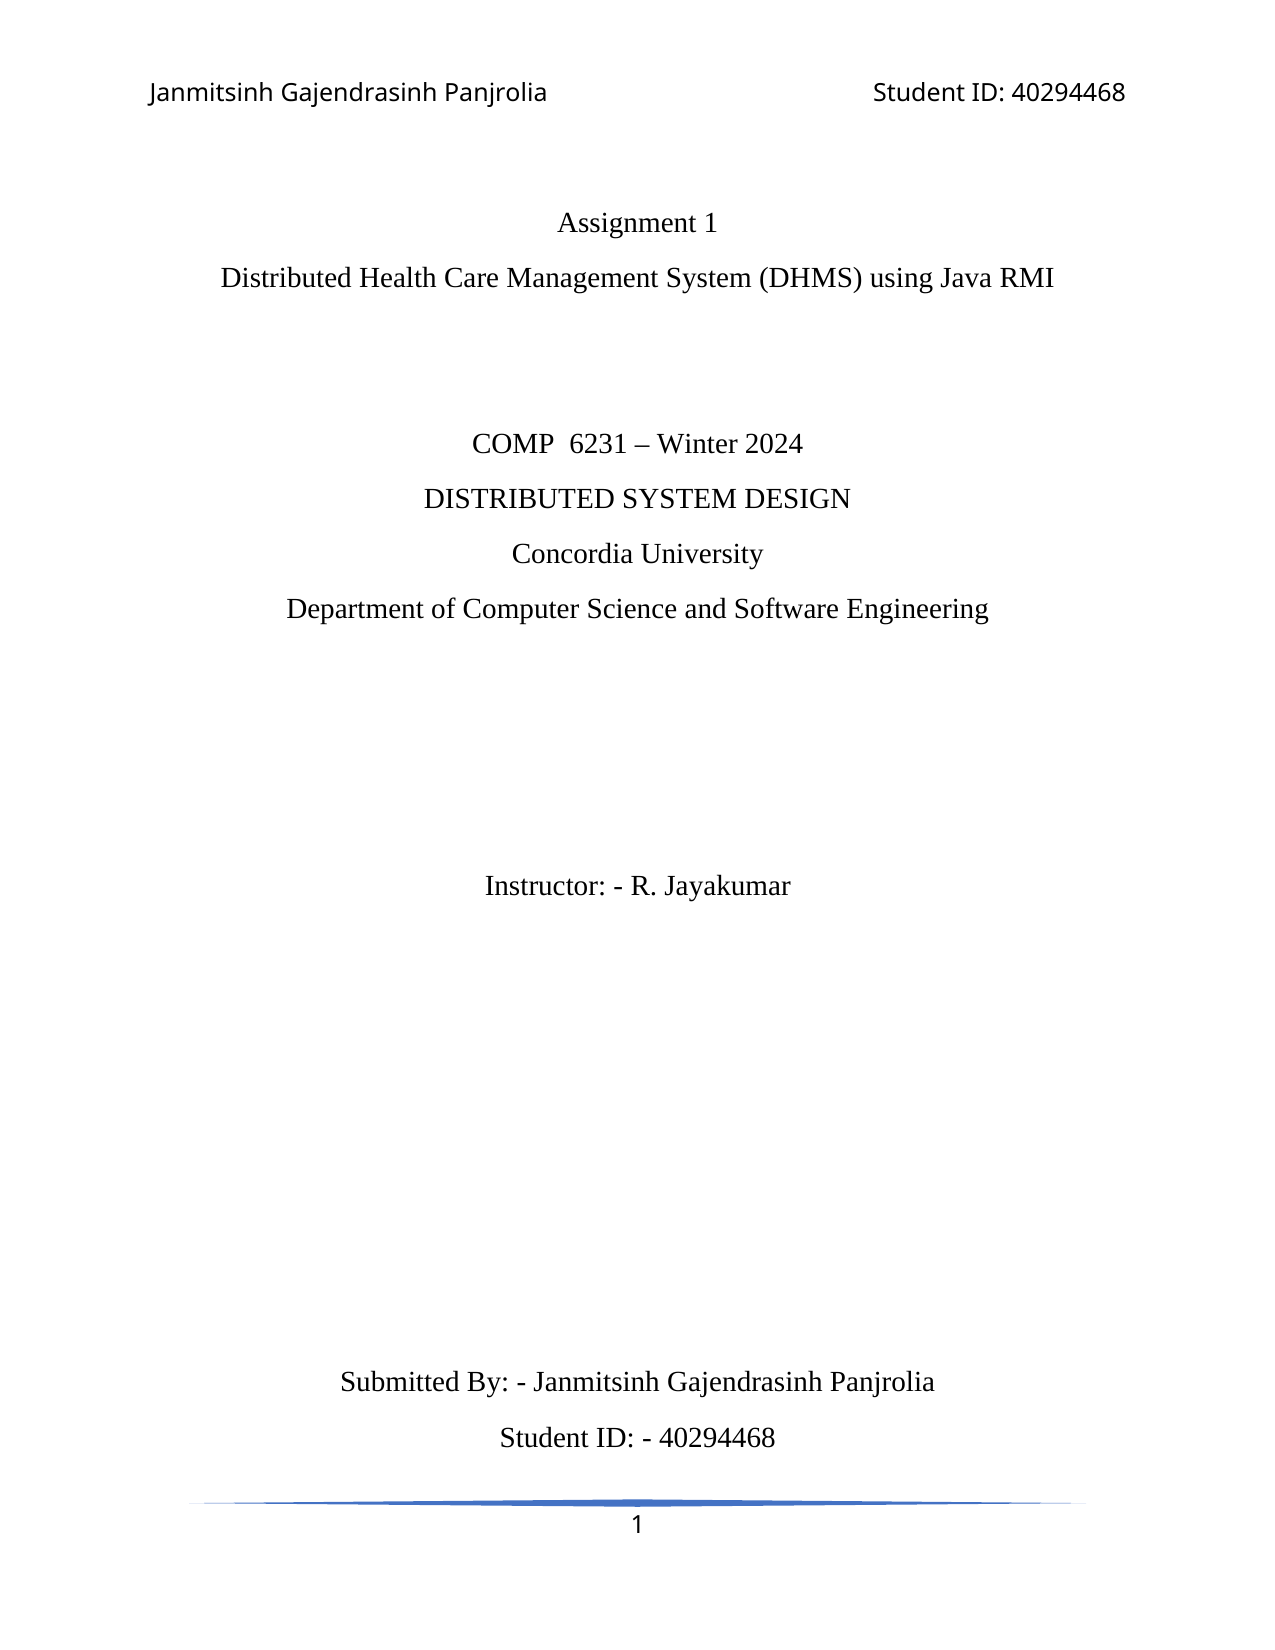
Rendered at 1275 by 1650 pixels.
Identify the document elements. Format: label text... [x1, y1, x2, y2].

text Department of Computer Science and Software Engineering [150, 592, 1125, 625]
text Student ID: - 40294468 [150, 1420, 1125, 1453]
text Submitted By: - Janmitsinh Gajendrasinh Panjrolia [150, 1364, 1125, 1398]
text Concordia University [150, 536, 1125, 570]
text Assignment 1 [150, 205, 1125, 239]
text Instructor: - R. Jayakumar [150, 868, 1125, 901]
text Distributed Health Care Management System (DHMS) using Java RMI [150, 260, 1125, 294]
text COMP 6231 – Winter 2024 [150, 426, 1125, 459]
text DISTRIBUTED SYSTEM DESIGN [150, 481, 1125, 515]
